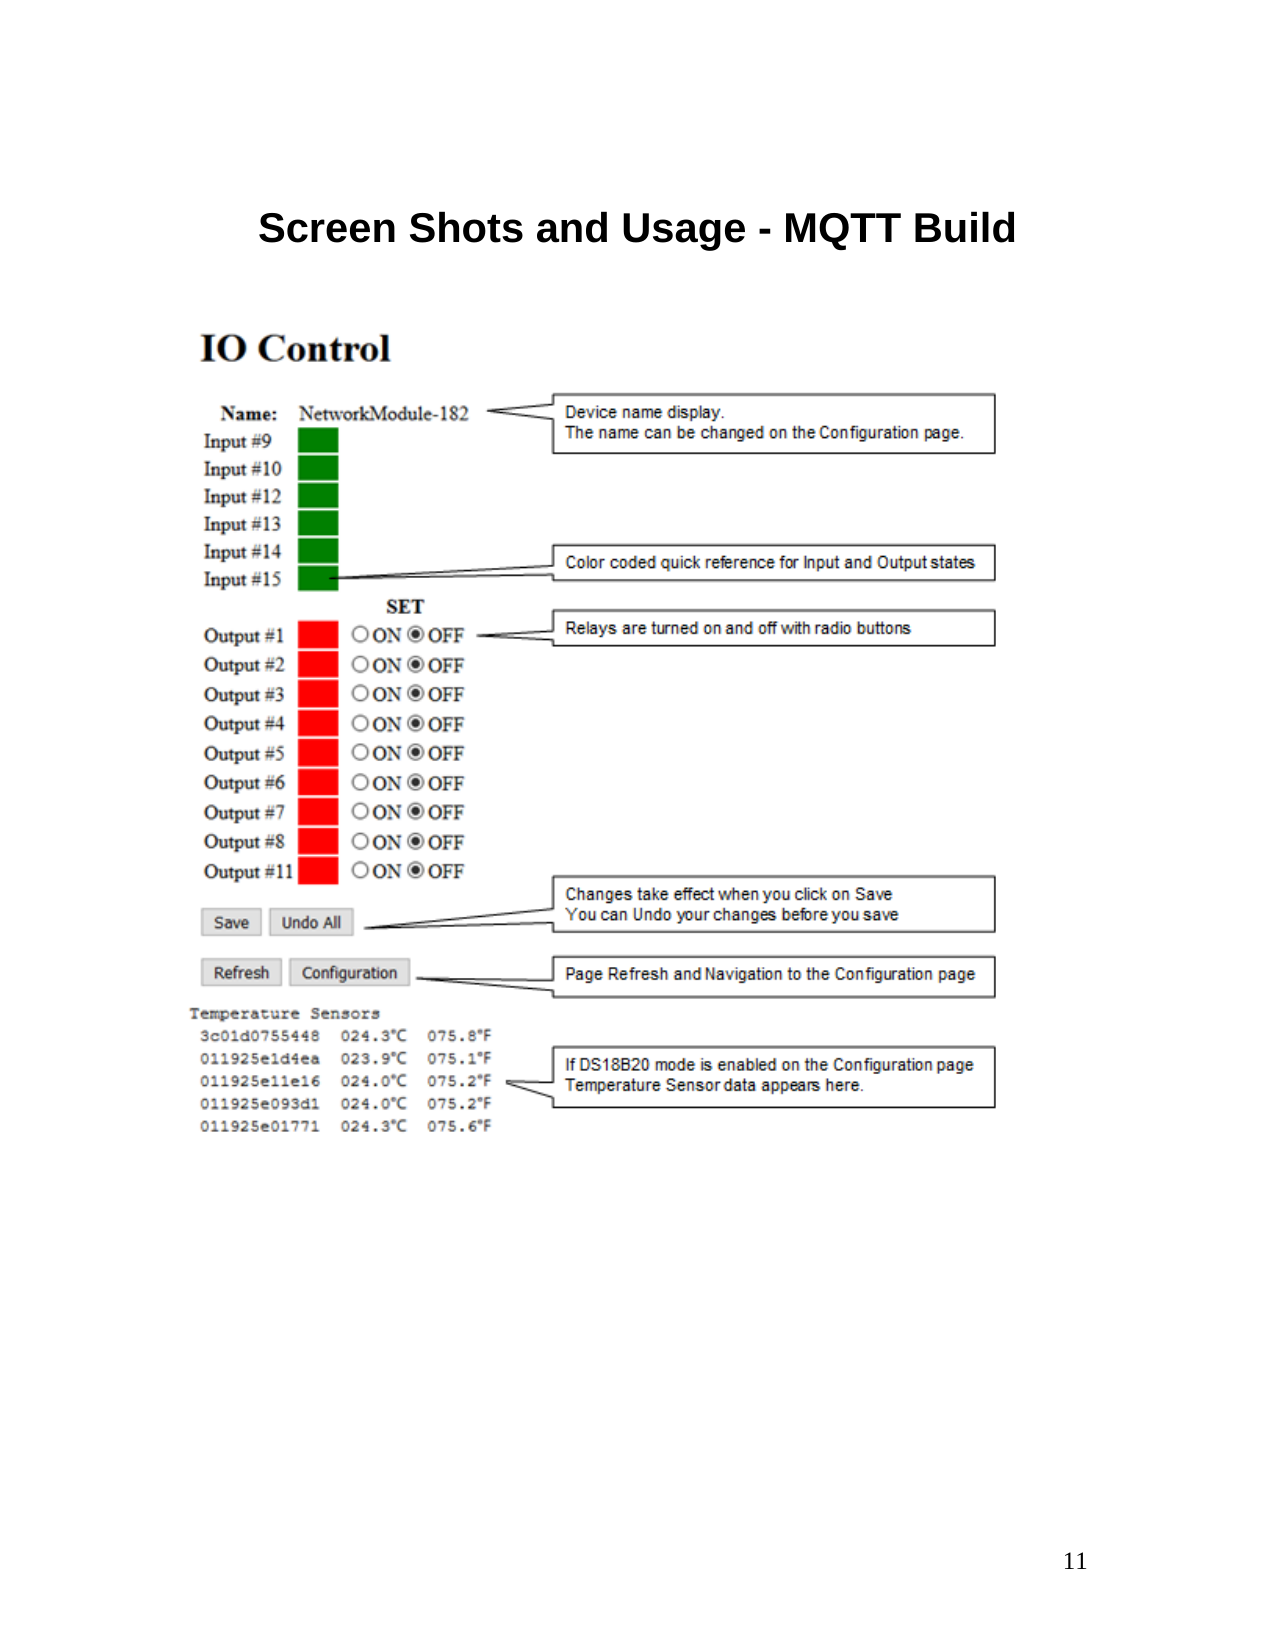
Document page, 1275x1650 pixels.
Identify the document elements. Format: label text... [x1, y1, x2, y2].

subtitle Screen Shots and Usage - MQTT Build [187, 204, 1087, 252]
picture [187, 315, 1021, 1146]
